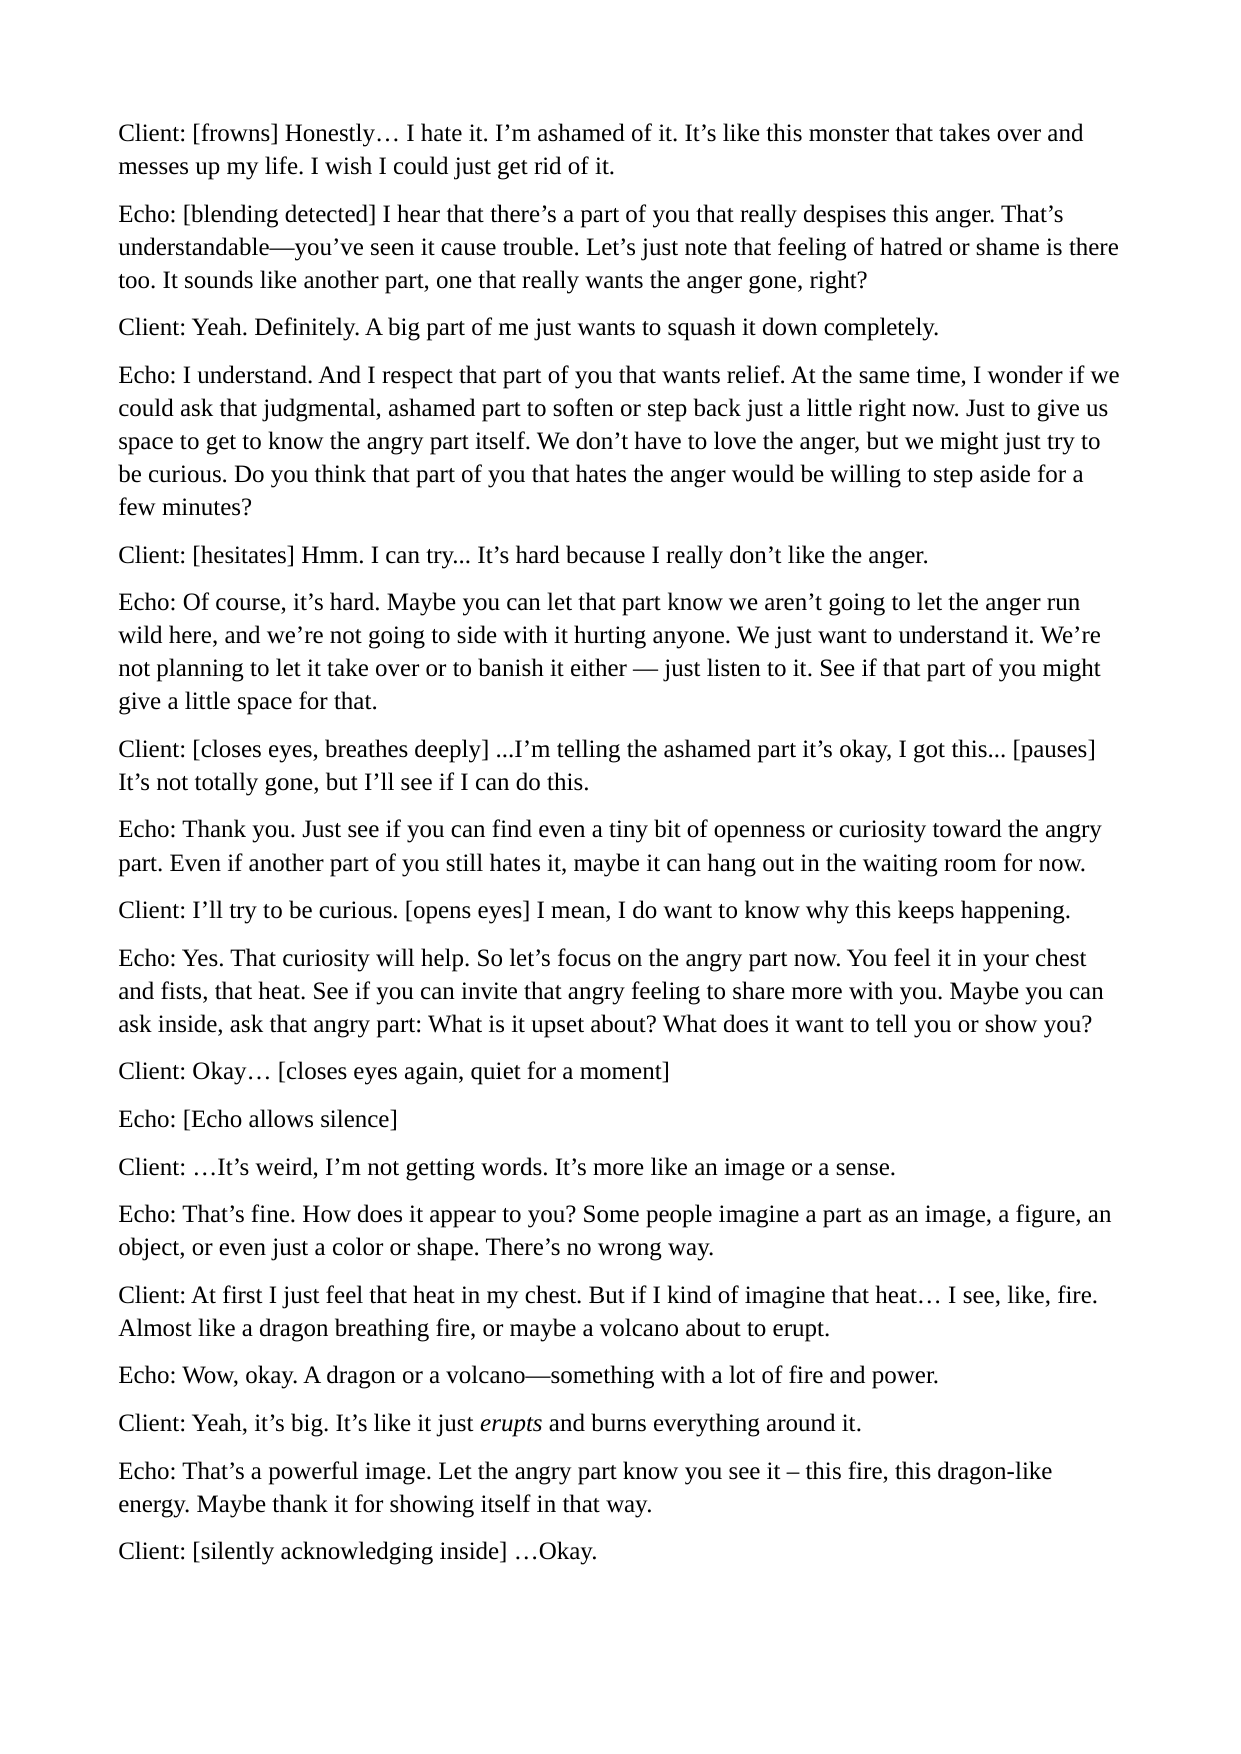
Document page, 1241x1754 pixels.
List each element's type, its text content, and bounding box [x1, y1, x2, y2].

text Echo: That’s a powerful image. Let the angry part know you see it – this fire, this dragon-like energy. Maybe thank it for showing itself in that way. [118, 1456, 1122, 1517]
text Client: Yeah, it’s big. It’s like it just erupts and burns everything around it. [118, 1408, 1122, 1437]
text Echo: Yes. That curiosity will help. So let’s focus on the angry part now. You feel it in your chest and fists, that heat. See if you can invite that angry feeling to share more with you. Maybe you can ask inside, ask that angry part: What is it upset about? What does it want to tell you or show you? [118, 943, 1122, 1038]
text Echo: That’s fine. How does it appear to you? Some people imagine a part as an image, a figure, an object, or even just a color or shape. There’s no wrong way. [118, 1199, 1122, 1261]
text Client: [hesitates] Hmm. I can try... It’s hard because I really don’t like the anger. [118, 540, 1122, 568]
text Client: I’ll try to be curious. [opens eyes] I mean, I do want to know why this keeps happening. [118, 895, 1122, 924]
text Client: …It’s weird, I’m not getting words. It’s more like an image or a sense. [118, 1152, 1122, 1180]
text Echo: [blending detected] I hear that there’s a part of you that really despises this anger. That’s understandable—you’ve seen it cause trouble. Let’s just note that feeling of hatred or shame is there too. It sounds like another part, one that really wants the anger gone, right? [118, 199, 1122, 293]
text Client: Okay… [closes eyes again, quiet for a moment] [118, 1056, 1122, 1085]
text Echo: Of course, it’s hard. Maybe you can let that part know we aren’t going to let the anger run wild here, and we’re not going to side with it hurting anyone. We just want to understand it. We’re not planning to let it take over or to banish it either — just listen to it. See if that part of you might give a little space for that. [118, 587, 1122, 715]
text Echo: Thank you. Just see if you can find even a tiny bit of openness or curiosity toward the angry part. Even if another part of you still hates it, maybe it can hang out in the waiting room for now. [118, 814, 1122, 876]
text Client: [silently acknowledging inside] …Okay. [118, 1536, 1122, 1565]
text Client: [closes eyes, breathes deeply] ...I’m telling the ashamed part it’s okay, I got this... [pauses] It’s not totally gone, but I’ll see if I can do this. [118, 734, 1122, 796]
text Client: Yeah. Definitely. A big part of me just wants to squash it down completely. [118, 312, 1122, 341]
text Client: [frowns] Honestly… I hate it. I’m ashamed of it. It’s like this monster that takes over and messes up my life. I wish I could just get rid of it. [118, 118, 1122, 180]
text Echo: [Echo allows silence] [118, 1104, 1122, 1133]
text Echo: I understand. And I respect that part of you that wants relief. At the same time, I wonder if we could ask that judgmental, ashamed part to soften or step back just a little right now. Just to give us space to get to know the angry part itself. We don’t have to love the anger, but we might just try to be curious. Do you think that part of you that hates the anger would be willing to step aside for a few minutes? [118, 360, 1122, 521]
text Client: At first I just feel that heat in my chest. But if I kind of imagine that heat… I see, like, fire. Almost like a dragon breathing fire, or maybe a volcano about to erupt. [118, 1280, 1122, 1342]
text Echo: Wow, okay. A dragon or a volcano—something with a lot of fire and power. [118, 1361, 1122, 1389]
